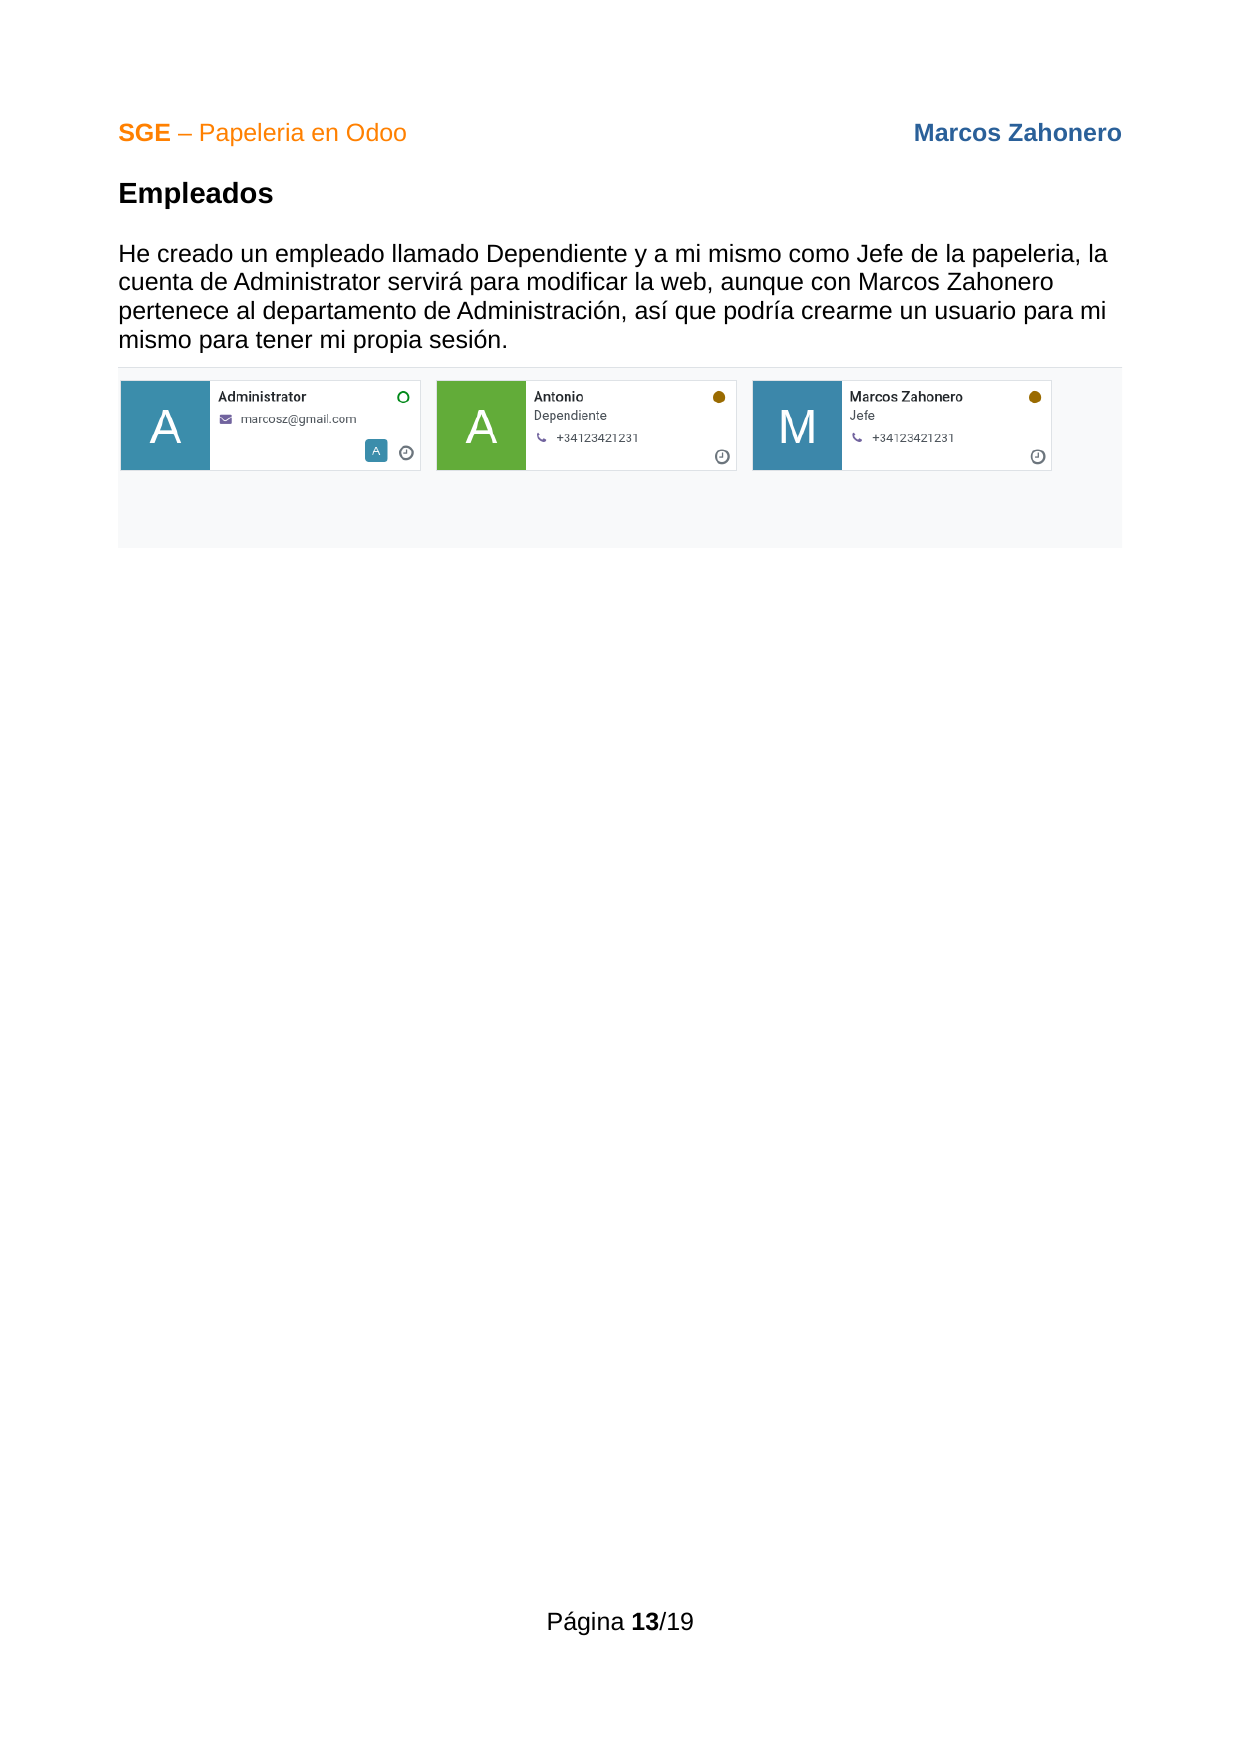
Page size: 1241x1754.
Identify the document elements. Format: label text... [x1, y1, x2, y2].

picture [118, 353, 1123, 548]
text He creado un empleado llamado Dependiente y a mi mismo como Jefe de la papeleria, la cuenta de Administrator servirá para modificar la web, aunque con Marcos Zahonero pertenece al departamento de Administración, así que podría crearme un usuario para mi mismo para tener mi propia sesión. [118, 239, 1122, 353]
subtitle Empleados [118, 176, 1122, 210]
